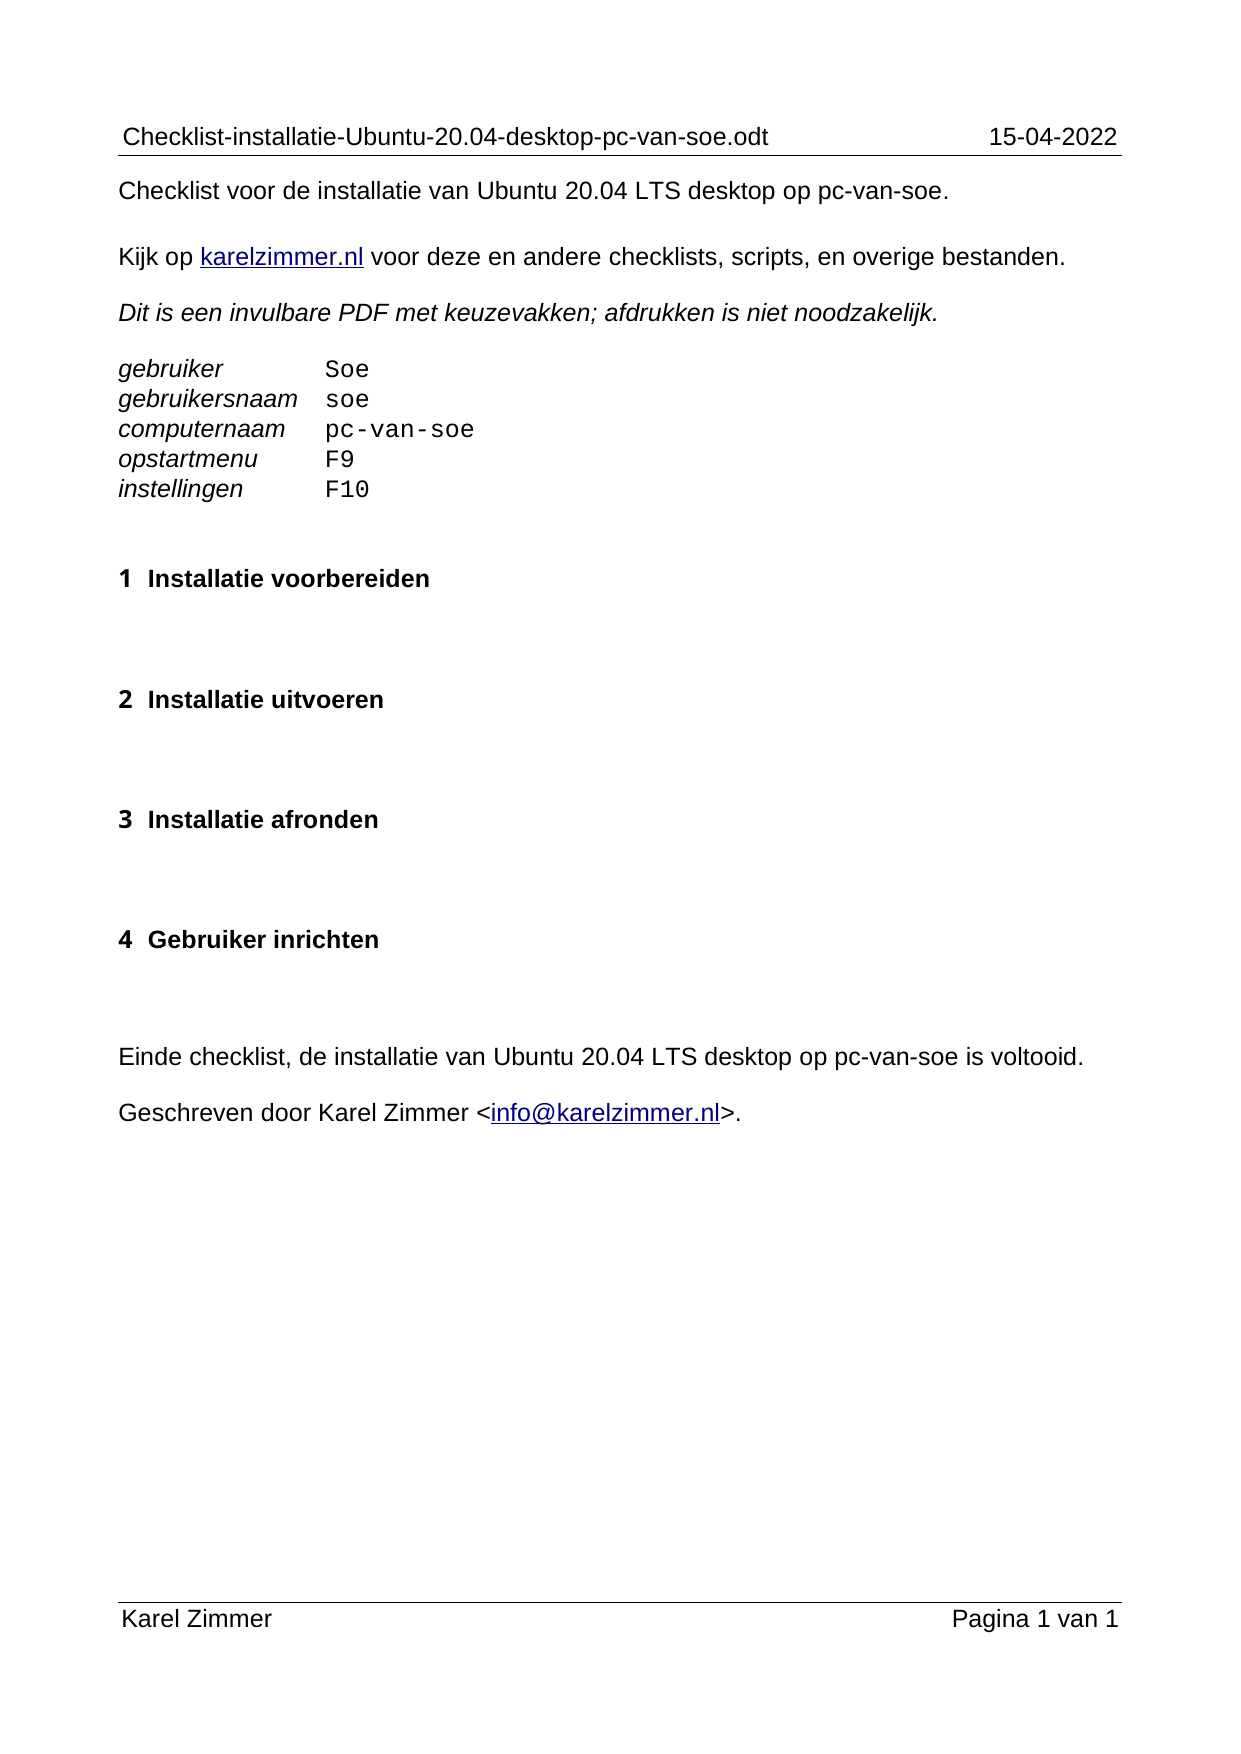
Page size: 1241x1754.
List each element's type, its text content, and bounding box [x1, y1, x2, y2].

table_header [141, 623, 177, 653]
text Kijk op karelzimmer.nl voor deze en andere checklists, scripts, en overige bestanden. [118, 243, 1122, 271]
table_header [177, 744, 1120, 774]
table_header [141, 744, 177, 774]
text Checklist voor de installatie van Ubuntu 20.04 LTS desktop op pc-van-soe. [118, 177, 1122, 205]
list Installatie voorbereiden [118, 561, 1122, 595]
list Installatie uitvoeren [118, 682, 1122, 716]
text gebruikersnaam soe [118, 385, 1122, 415]
list Gebruiker inrichten [118, 922, 1122, 956]
text computernaam pc-van-soe [118, 415, 1122, 445]
table_header [141, 984, 177, 1014]
text Einde checklist, de installatie van Ubuntu 20.04 LTS desktop op pc-van-soe is voltooid. [118, 1042, 1122, 1098]
table_header [177, 623, 1120, 653]
table_header [177, 864, 1120, 894]
text instellingen F10 [118, 475, 1122, 505]
list Installatie afronden [118, 802, 1122, 836]
text Geschreven door Karel Zimmer <info@karelzimmer.nl>. [118, 1098, 1122, 1127]
table_header [177, 984, 1120, 1014]
text gebruiker Soe [118, 355, 1122, 385]
text Dit is een invulbare PDF met keuzevakken; afdrukken is niet noodzakelijk. [118, 299, 1122, 327]
text opstartmenu F9 [118, 445, 1122, 475]
table_header [141, 864, 177, 894]
